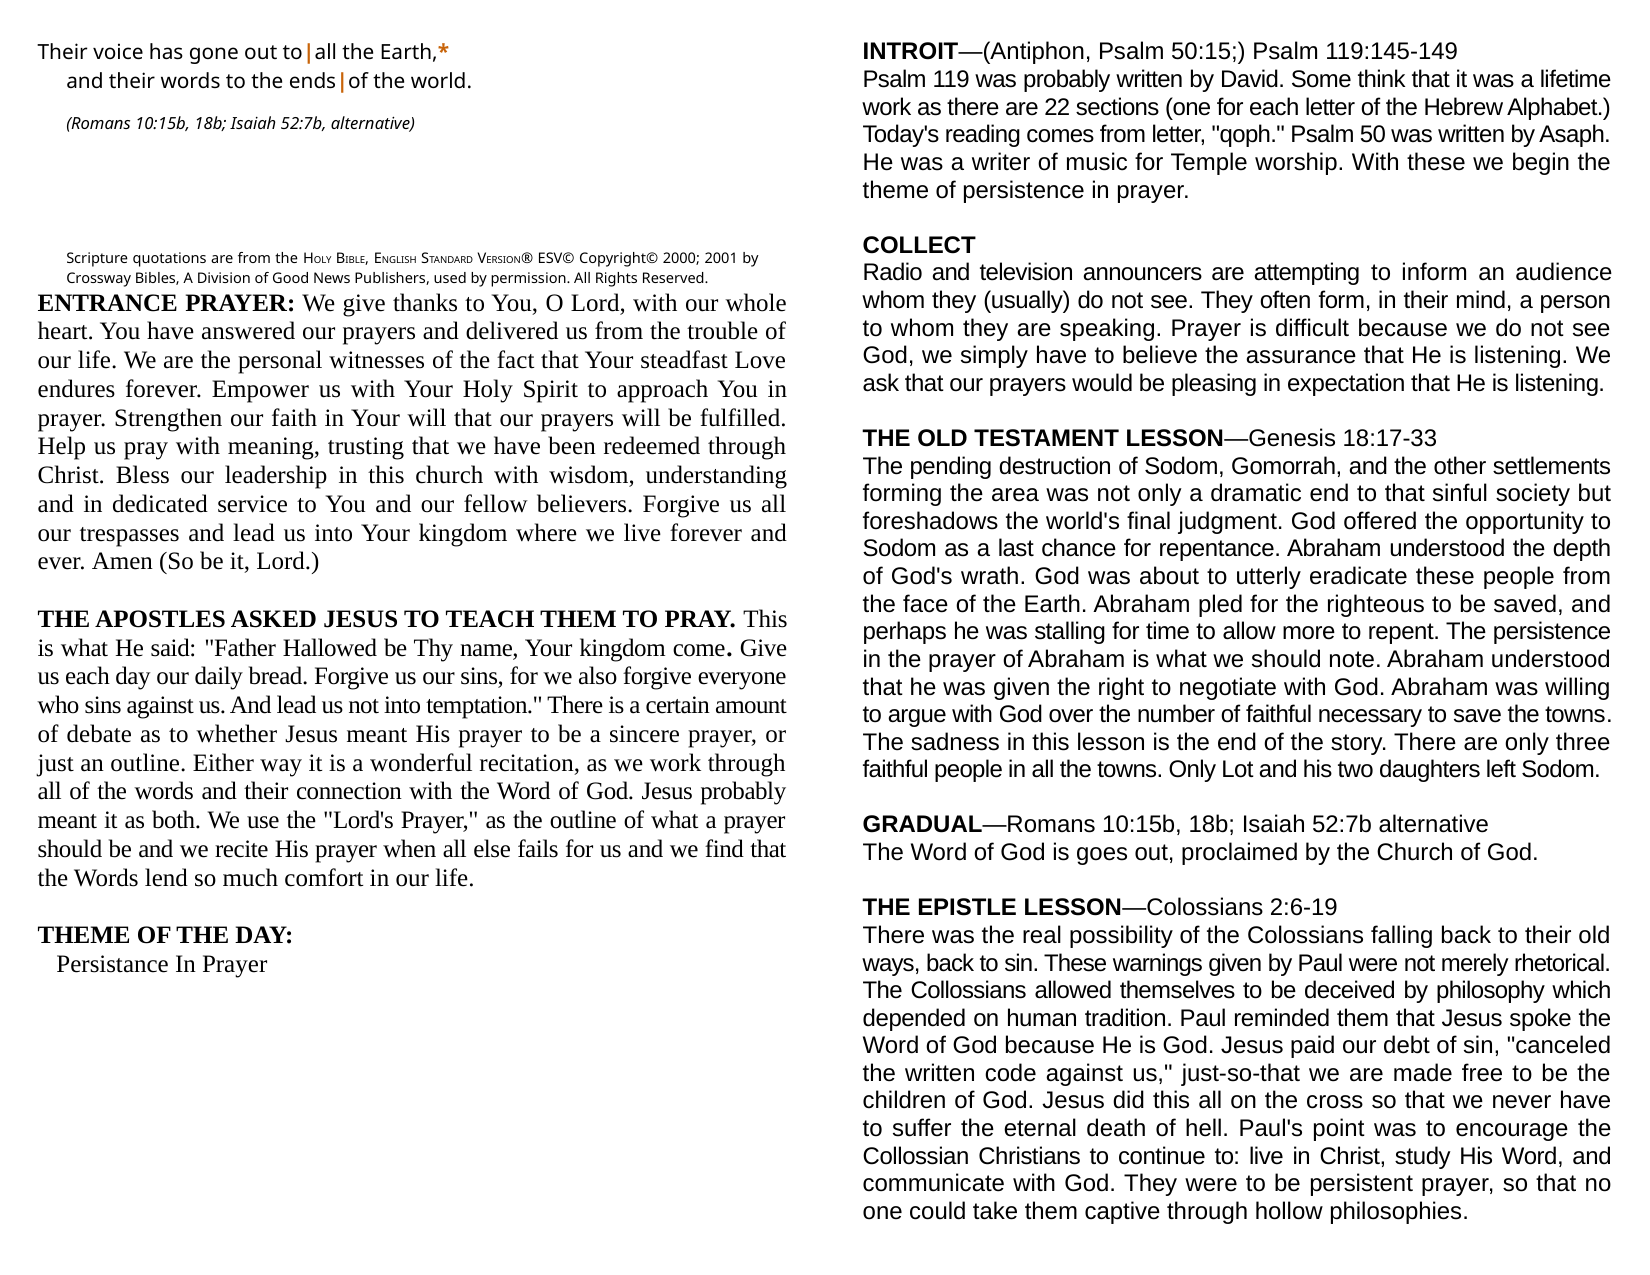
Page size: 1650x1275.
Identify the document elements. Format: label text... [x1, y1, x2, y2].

text THE OLD TESTAMENT LESSON—Genesis 18:17-33 [862, 424, 1612, 452]
text There was the real possibility of the Colossians falling back to their old ways, back to sin. These warnings given by Paul were not merely rhetorical. The Collossians allowed themselves to be deceived by philosophy which depended on human tradition. Paul reminded them that Jesus spoke the Word of God because He is God. Jesus paid our debt of sin, "canceled the written code against us," just-so-that we are made free to be the children of God. Jesus did this all on the cross so that we never have to suffer the eternal death of hell. Paul's point was to encourage the Collossian Christians to continue to: live in Christ, study His Word, and communicate with God. They were to be persistent prayer, so that no one could take them captive through hollow philosophies. [862, 921, 1612, 1224]
text The pending destruction of Sodom, Gomorrah, and the other settlements forming the area was not only a dramatic end to that sinful society but foreshadows the world's final judgment. God offered the opportunity to Sodom as a last chance for repentance. Abraham understood the depth of God's wrath. God was about to utterly eradicate these people from the face of the Earth. Abraham pled for the righteous to be saved, and perhaps he was stalling for time to allow more to repent. The persistence in the prayer of Abraham is what we should note. Abraham understood that he was given the right to negotiate with God. Abraham was willing to argue with God over the number of faithful necessary to save the towns. The sadness in this lesson is the end of the story. There are only three faithful people in all the towns. Only Lot and his two daughters left Sodom. [862, 452, 1612, 783]
text Radio and television announcers are attempting to inform an audience whom they (usually) do not see. They often form, in their mind, a person to whom they are speaking. Prayer is difficult because we do not see God, we simply have to believe the assurance that He is listening. We ask that our prayers would be pleasing in expectation that He is listening. [862, 258, 1612, 396]
text THE EPISTLE LESSON—Colossians 2:6-19 [862, 893, 1612, 921]
text INTROIT—(Antiphon, Psalm 50:15;) Psalm 119:145-149 [862, 37, 1612, 65]
text Their voice has gone out to|all the Earth,* [37, 37, 787, 66]
text THEME OF THE DAY: [37, 920, 787, 949]
text THE APOSTLES ASKED JESUS TO TEACH THEM TO PRAY. This is what He said: "Father Hallowed be Thy name, Your kingdom come. Give us each day our daily bread. Forgive us our sins, for we also forgive everyone who sins against us. And lead us not into temptation." There is a certain amount of debate as to whether Jesus meant His prayer to be a sincere prayer, or just an outline. Either way it is a wonderful recitation, as we work through all of the words and their connection with the Word of God. Jesus probably meant it as both. We use the "Lord's Prayer," as the outline of what a prayer should be and we recite His prayer when all else fails for us and we find that the Words lend so much comfort in our life. [37, 604, 787, 891]
text Scripture quotations are from the Holy Bible, English Standard Version® ESV© Copyright© 2000; 2001 by Crossway Bibles, A Division of Good News Publishers, used by permission. All Rights Reserved. [66, 248, 759, 288]
text ENTRANCE PRAYER: We give thanks to You, O Lord, with our whole heart. You have answered our prayers and delivered us from the trouble of our life. We are the personal witnesses of the fact that Your steadfast Love endures forever. Empower us with Your Holy Spirit to approach You in prayer. Strengthen our faith in Your will that our prayers will be fulfilled. Help us pray with meaning, trusting that we have been redeemed through Christ. Bless our leadership in this church with wisdom, understanding and in dedicated service to You and our fellow believers. Forgive us all our trespasses and lead us into Your kingdom where we live forever and ever. Amen (So be it, Lord.) [37, 288, 787, 575]
text COLLECT [862, 231, 1612, 258]
text GRADUAL—Romans 10:15b, 18b; Isaiah 52:7b alternative [862, 810, 1612, 838]
text and their words to the ends|of the world. [66, 66, 787, 94]
text Psalm 119 was probably written by David. Some think that it was a lifetime work as there are 22 sections (one for each letter of the Hebrew Alphabet.) Today's reading comes from letter, "qoph." Psalm 50 was written by Asaph. He was a writer of music for Temple worship. With these we begin the theme of persistence in prayer. [862, 65, 1612, 203]
text Persistance In Prayer [37, 949, 787, 978]
text The Word of God is goes out, proclaimed by the Church of God. [862, 838, 1612, 866]
text (Romans 10:15b, 18b; Isaiah 52:7b, alternative) [66, 111, 787, 134]
